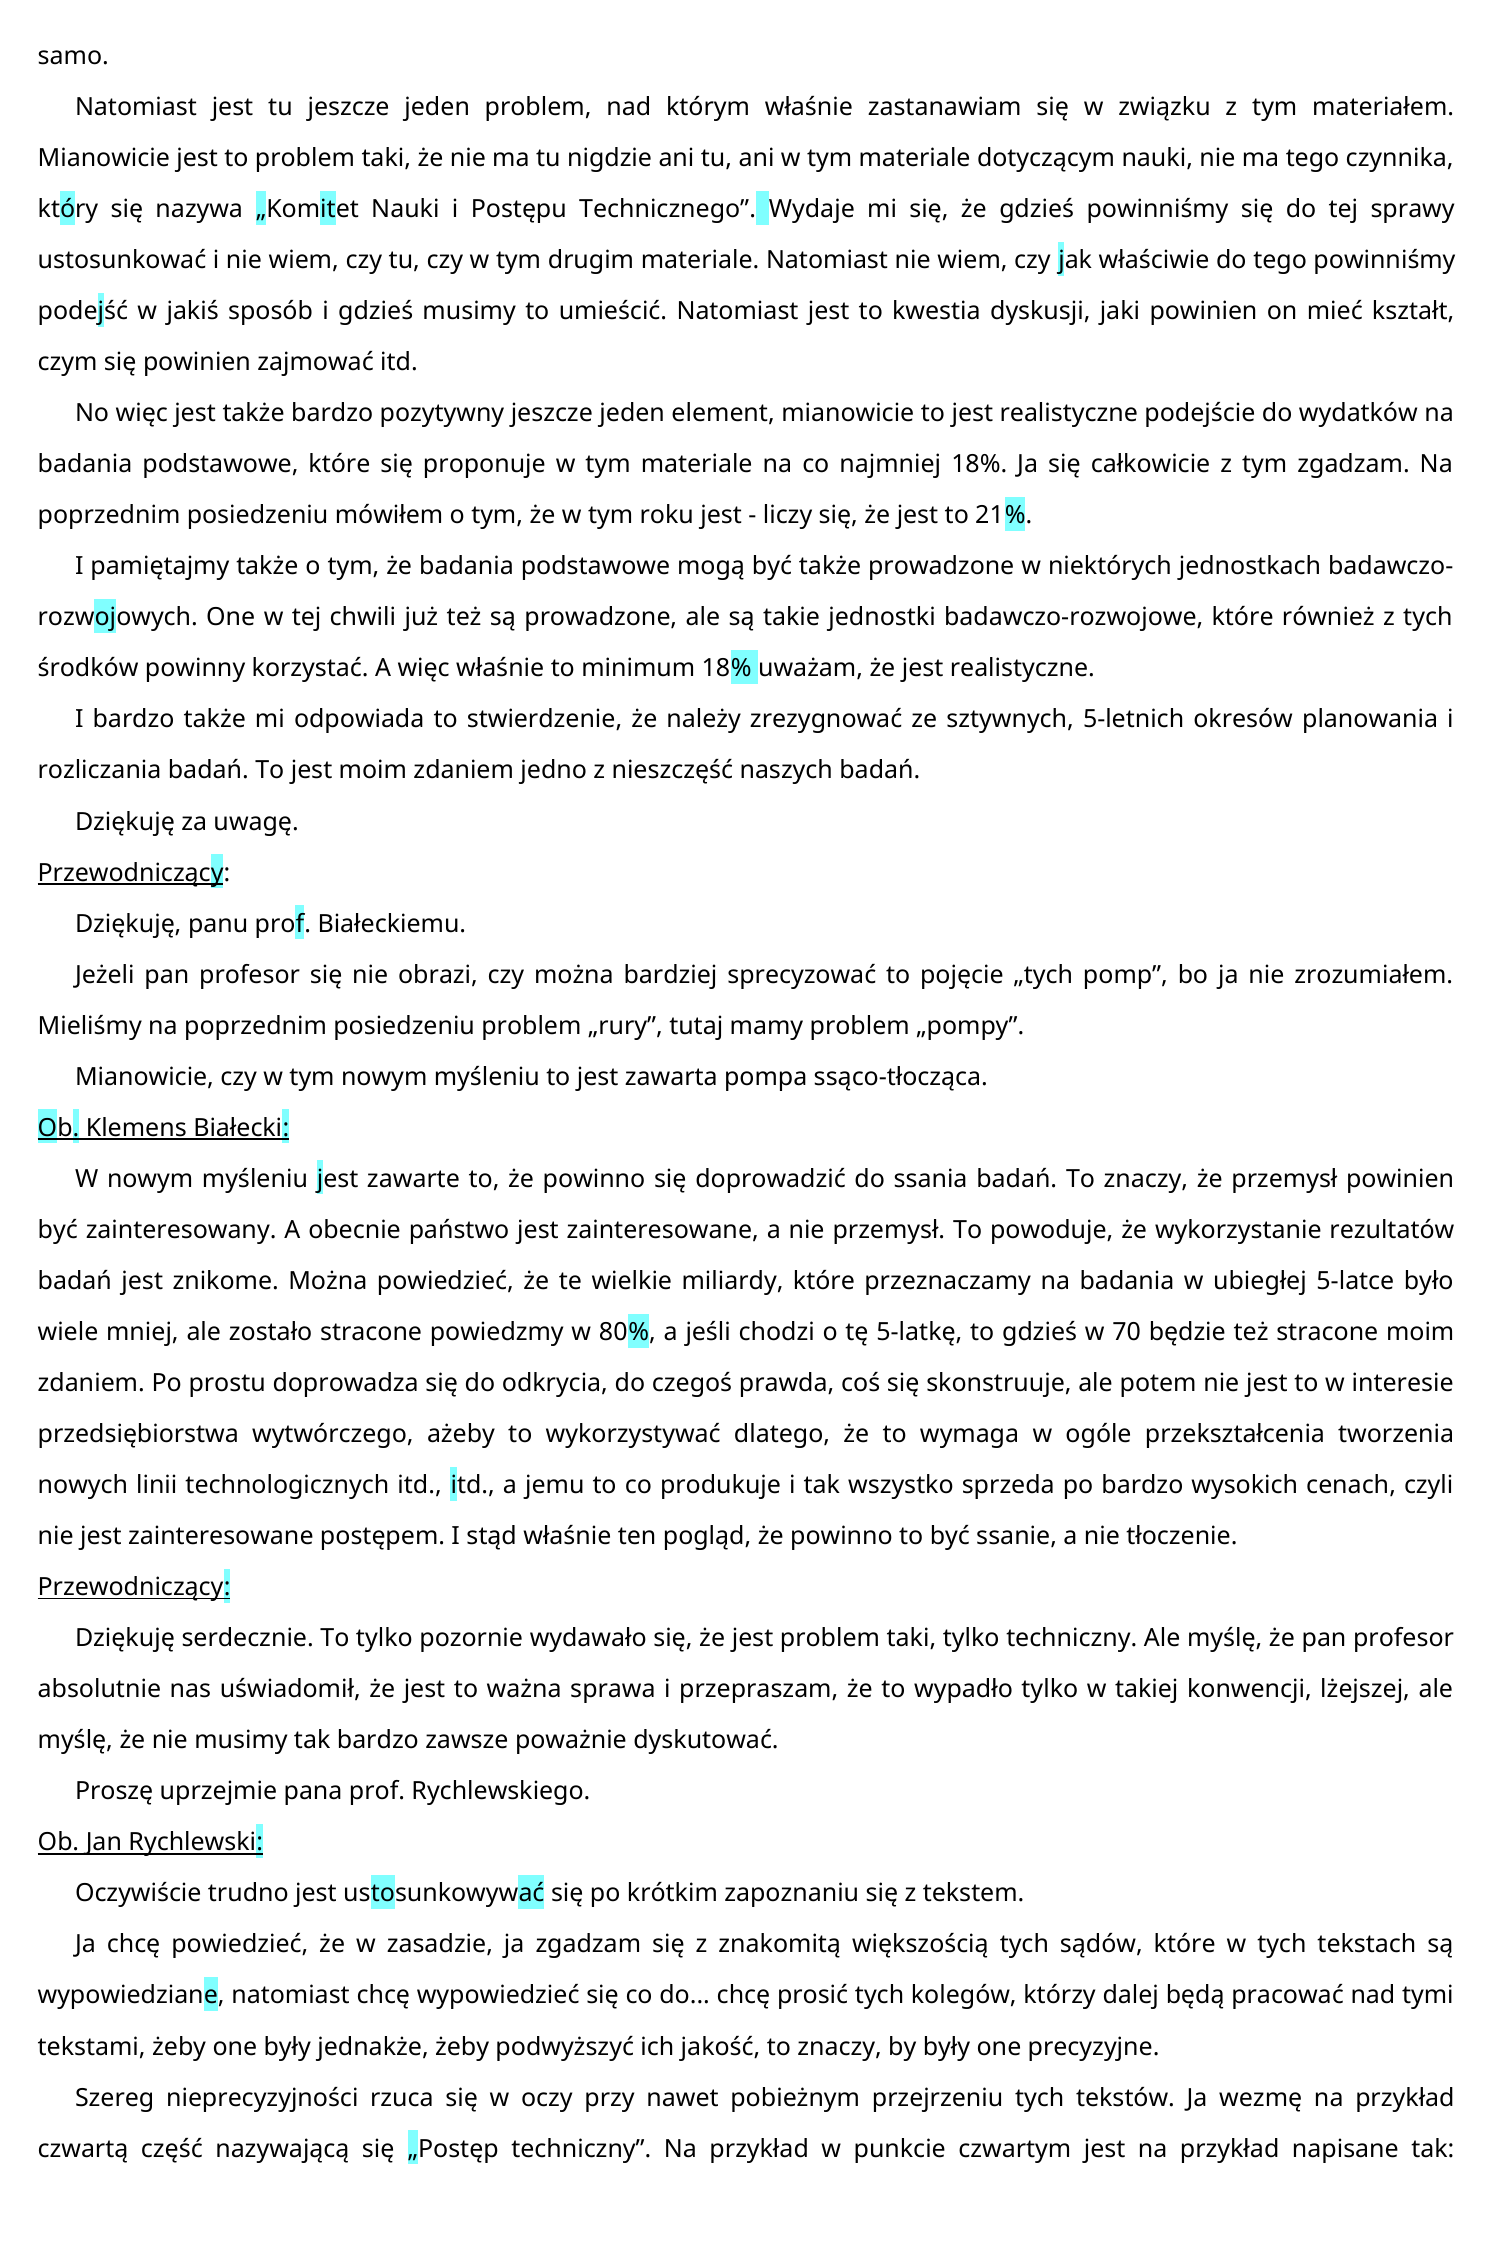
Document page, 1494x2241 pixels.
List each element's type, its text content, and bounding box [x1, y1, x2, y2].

text Proszę uprzejmie pana prof. Rychlewskiego. [37, 1773, 1456, 1807]
text Ja chcę powiedzieć, że w zasadzie, ja zgadzam się z znakomitą większością tych sądów, które w tych tekstach są wypowiedziane, natomiast chcę wypowiedzieć się co do... chcę prosić tych kolegów, którzy dalej będą pracować nad tymi tekstami, żeby one były jednakże, żeby podwyższyć ich jakość, to znaczy, by były one precyzyjne. [37, 1926, 1456, 2062]
text No więc jest także bardzo pozytywny jeszcze jeden element, mianowicie to jest realistyczne podejście do wydatków na badania podstawowe, które się proponuje w tym materiale na co najmniej 18%. Ja się całkowicie z tym zgadzam. Na poprzednim posiedzeniu mówiłem o tym, że w tym roku jest - liczy się, że jest to 21%. [37, 395, 1456, 531]
text Jeżeli pan profesor się nie obrazi, czy można bardziej sprecyzować to pojęcie „tych pomp”, bo ja nie zrozumiałem. Mieliśmy na poprzednim posiedzeniu problem „rury”, tutaj mamy problem „pompy”. [37, 956, 1456, 1041]
text Przewodniczący: [37, 1569, 1456, 1603]
text Przewodniczący: [37, 854, 1456, 888]
text Dziękuję, panu prof. Białeckiemu. [37, 905, 1456, 939]
text Dziękuję serdecznie. To tylko pozornie wydawało się, że jest problem taki, tylko techniczny. Ale myślę, że pan profesor absolutnie nas uświadomił, że jest to ważna sprawa i przepraszam, że to wypadło tylko w takiej konwencji, lżejszej, ale myślę, że nie musimy tak bardzo zawsze poważnie dyskutować. [37, 1620, 1456, 1756]
text Mianowicie, czy w tym nowym myśleniu to jest zawarta pompa ssąco-tłocząca. [37, 1058, 1456, 1092]
text Oczywiście trudno jest ustosunkowywać się po krótkim zapoznaniu się z tekstem. [37, 1875, 1456, 1909]
text I pamiętajmy także o tym, że badania podstawowe mogą być także prowadzone w niektórych jednostkach badawczo- rozwojowych. One w tej chwili już też są prowadzone, ale są takie jednostki badawczo-rozwojowe, które również z tych środków powinny korzystać. A więc właśnie to minimum 18% uważam, że jest realistyczne. [37, 548, 1456, 684]
text I bardzo także mi odpowiada to stwierdzenie, że należy zrezygnować ze sztywnych, 5-letnich okresów planowania i rozliczania badań. To jest moim zdaniem jedno z nieszczęść naszych badań. [37, 701, 1456, 786]
text Ob. Jan Rychlewski: [37, 1824, 1456, 1858]
text Dziękuję za uwagę. [37, 803, 1456, 837]
text Szereg nieprecyzyjności rzuca się w oczy przy nawet pobieżnym przejrzeniu tych tekstów. Ja wezmę na przykład czwartą część nazywającą się „Postęp techniczny”. Na przykład w punkcie czwartym jest na przykład napisane tak: [37, 2079, 1456, 2164]
text W nowym myśleniu jest zawarte to, że powinno się doprowadzić do ssania badań. To znaczy, że przemysł powinien być zainteresowany. A obecnie państwo jest zainteresowane, a nie przemysł. To powoduje, że wykorzystanie rezultatów badań jest znikome. Można powiedzieć, że te wielkie miliardy, które przeznaczamy na badania w ubiegłej 5-latce było wiele mniej, ale zostało stracone powiedzmy w 80%, a jeśli chodzi o tę 5-latkę, to gdzieś w 70 będzie też stracone moim zdaniem. Po prostu doprowadza się do odkrycia, do czegoś prawda, coś się skonstruuje, ale potem nie jest to w interesie przedsiębiorstwa wytwórczego, ażeby to wykorzystywać dlatego, że to wymaga w ogóle przekształcenia tworzenia nowych linii technologicznych itd., itd., a jemu to co produkuje i tak wszystko sprzeda po bardzo wysokich cenach, czyli nie jest zainteresowane postępem. I stąd właśnie ten pogląd, że powinno to być ssanie, a nie tłoczenie. [37, 1160, 1456, 1552]
text samo. [37, 37, 1456, 72]
text Ob. Klemens Białecki: [37, 1109, 1456, 1143]
text Natomiast jest tu jeszcze jeden problem, nad którym właśnie zastanawiam się w związku z tym materiałem. Mianowicie jest to problem taki, że nie ma tu nigdzie ani tu, ani w tym materiale dotyczącym nauki, nie ma tego czynnika, który się nazywa „Komitet Nauki i Postępu Technicznego”. Wydaje mi się, że gdzieś powinniśmy się do tej sprawy ustosunkować i nie wiem, czy tu, czy w tym drugim materiale. Natomiast nie wiem, czy jak właściwie do tego powinniśmy podejść w jakiś sposób i gdzieś musimy to umieścić. Natomiast jest to kwestia dyskusji, jaki powinien on mieć kształt, czym się powinien zajmować itd. [37, 88, 1456, 378]
